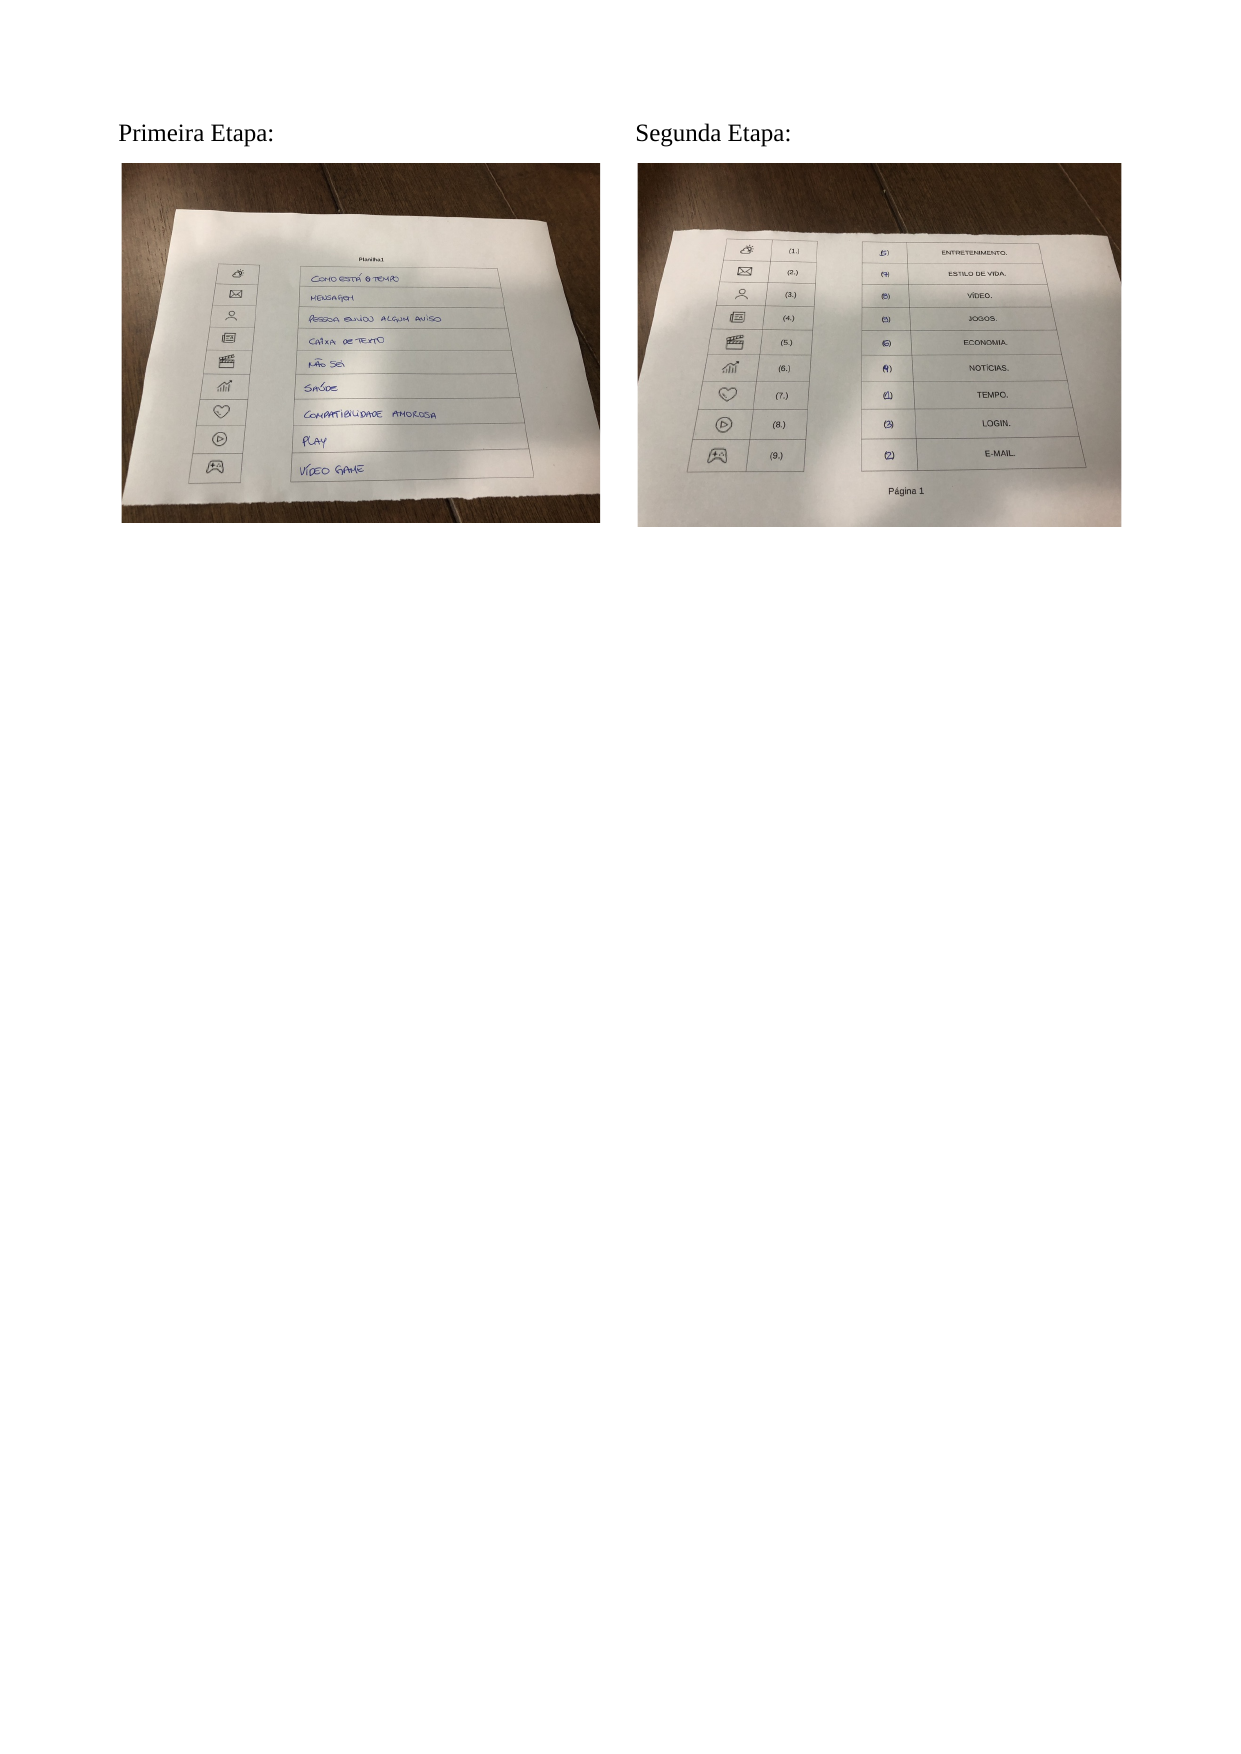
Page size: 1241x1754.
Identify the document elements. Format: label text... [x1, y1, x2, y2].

picture [121, 163, 601, 523]
text Primeira Etapa: Segunda Etapa: [118, 118, 1122, 147]
picture [637, 163, 1122, 527]
